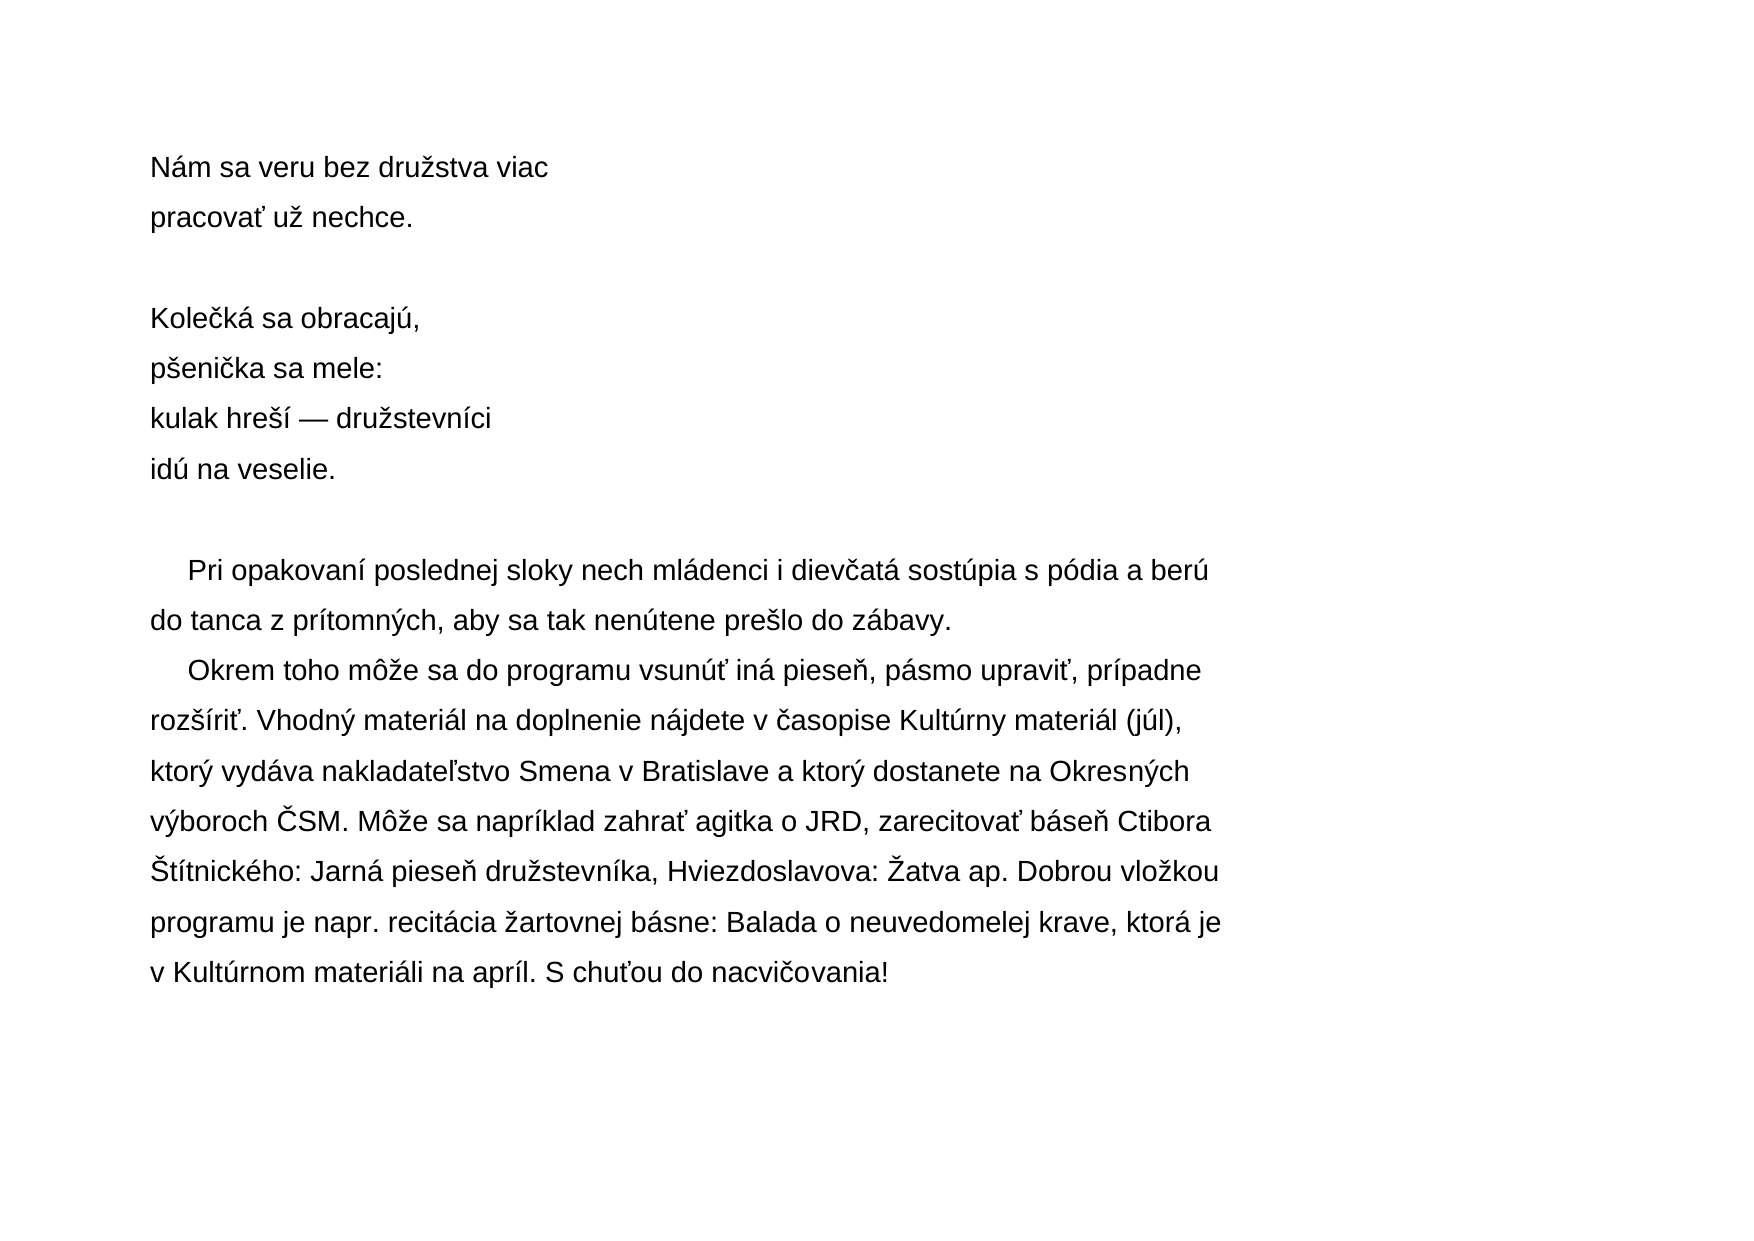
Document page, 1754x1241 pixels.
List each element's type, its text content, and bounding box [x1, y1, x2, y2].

text idú na veselie. [150, 452, 1242, 485]
text Okrem toho môže sa do programu vsunúť iná pieseň, pásmo upraviť, prípadne rozšíriť. Vhodný materiál na doplnenie nájdete v časopise Kultúrny materiál (júl), ktorý vydáva na­kladateľstvo Smena v Bratislave a ktorý dostanete na Okres­ných výboroch ČSM. Môže sa napríklad zahrať agitka o JRD, zarecitovať báseň Ctibora Štítnického: Jarná pieseň družstev­níka, Hviezdoslavova: Žatva ap. Dobrou vložkou programu je napr. recitácia žartovnej básne: Balada o neuvedomelej krave, ktorá je v Kultúrnom materiáli na apríl. S chuťou do nacvičo­vania! [150, 653, 1242, 988]
text Kolečká sa obracajú, [150, 301, 1242, 334]
text kulak hreší — družstevníci [150, 402, 1242, 435]
text Pri opakovaní poslednej sloky nech mládenci i dievčatá sostúpia s pódia a berú do tanca z prítomných, aby sa tak nenú­tene prešlo do zábavy. [150, 552, 1242, 636]
text pracovať už nechce. [150, 200, 1242, 234]
text pšenička sa mele: [150, 351, 1242, 385]
text Nám sa veru bez družstva viac [150, 150, 1242, 183]
